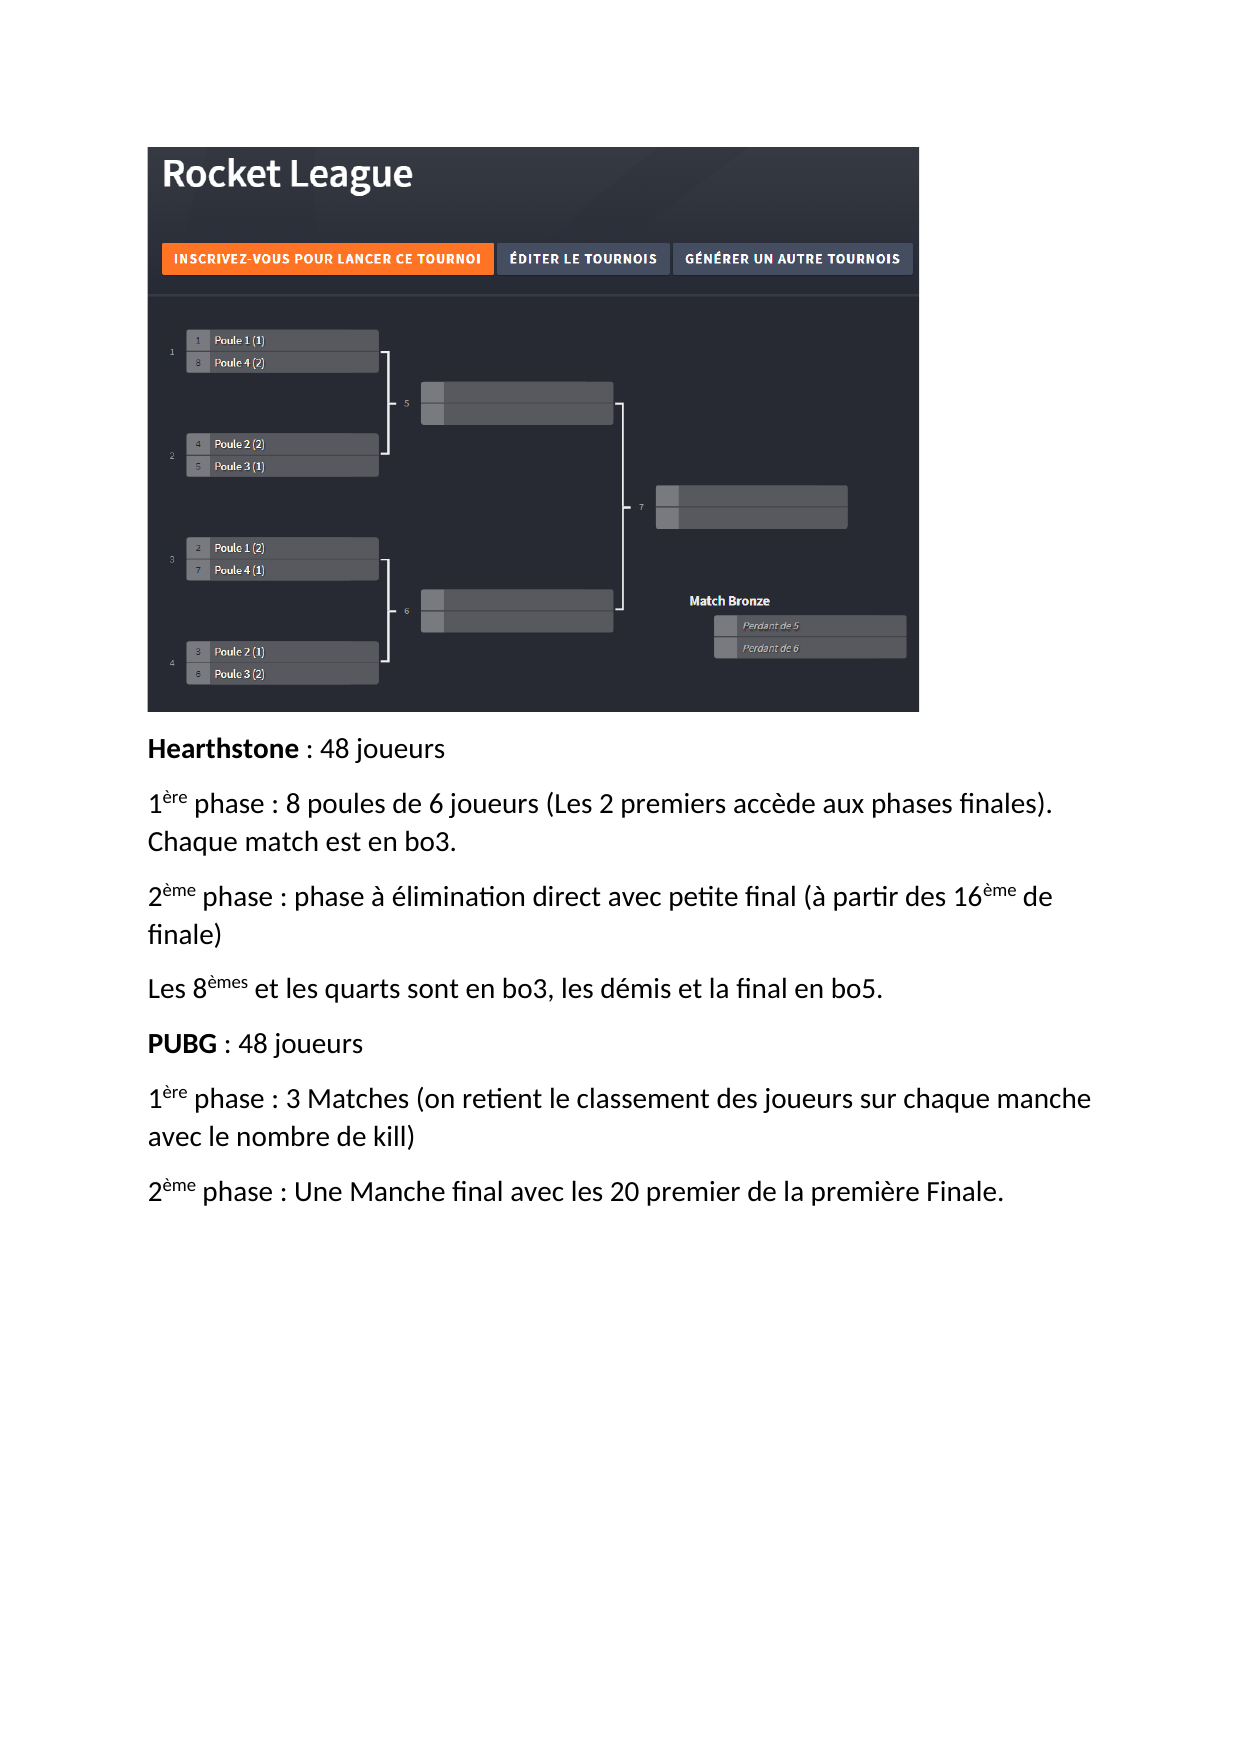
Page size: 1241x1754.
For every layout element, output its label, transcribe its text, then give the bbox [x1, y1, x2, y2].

text 2ème phase : phase à élimination direct avec petite final (à partir des 16ème de finale) [148, 878, 1093, 952]
text Les 8èmes et les quarts sont en bo3, les démis et la final en bo5. [148, 971, 1093, 1006]
text 2ème phase : Une Manche final avec les 20 premier de la première Finale. [148, 1173, 1093, 1208]
text PUBG : 48 joueurs [148, 1025, 1093, 1061]
text 1ère phase : 3 Matches (on retient le classement des joueurs sur chaque manche avec le nombre de kill) [148, 1080, 1093, 1154]
text Hearthstone : 48 joueurs [148, 731, 1093, 766]
text 1ère phase : 8 poules de 6 joueurs (Les 2 premiers accède aux phases finales). Chaque match est en bo3. [148, 785, 1093, 859]
